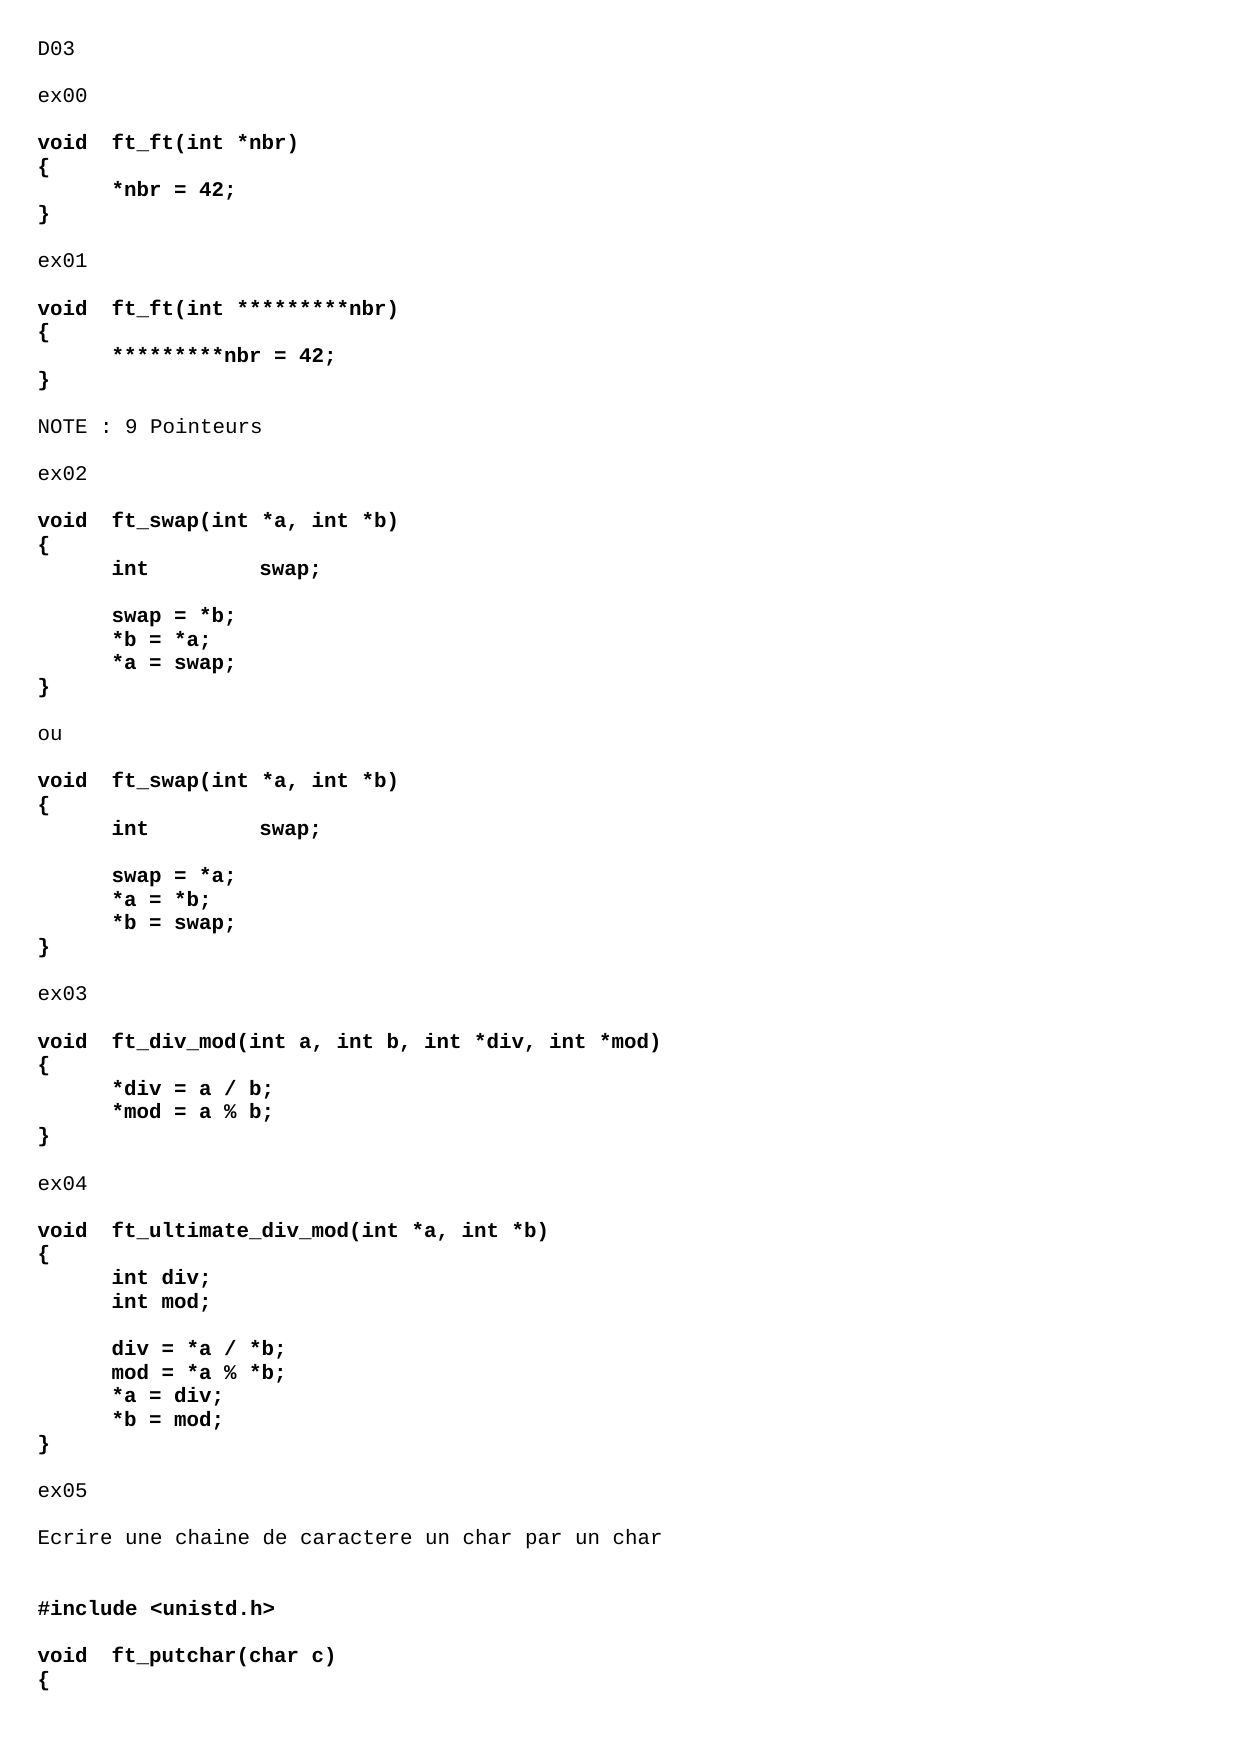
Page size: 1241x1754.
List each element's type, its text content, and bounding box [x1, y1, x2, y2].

text D03 [37, 37, 1122, 61]
text void ft_ft(int *nbr) [37, 132, 1122, 156]
text { [37, 1243, 1122, 1267]
text div = *a / *b; [37, 1338, 1122, 1362]
text } [37, 1125, 1122, 1149]
text *b = *a; [37, 629, 1122, 652]
text } [37, 368, 1122, 392]
text Ecrire une chaine de caractere un char par un char [37, 1527, 1122, 1551]
text ex05 [37, 1480, 1122, 1503]
text *a = swap; [37, 652, 1122, 676]
text ou [37, 723, 1122, 747]
text void ft_ultimate_div_mod(int *a, int *b) [37, 1220, 1122, 1243]
text ex00 [37, 85, 1122, 108]
text *a = *b; [37, 889, 1122, 912]
text #include <unistd.h> [37, 1598, 1122, 1622]
text void ft_swap(int *a, int *b) [37, 771, 1122, 794]
text } [37, 676, 1122, 699]
text *mod = a % b; [37, 1102, 1122, 1125]
text ex04 [37, 1172, 1122, 1196]
text *b = mod; [37, 1409, 1122, 1433]
text *a = div; [37, 1385, 1122, 1409]
text { [37, 1054, 1122, 1078]
text int mod; [37, 1291, 1122, 1314]
text { [37, 321, 1122, 345]
text { [37, 1669, 1122, 1693]
text ex01 [37, 250, 1122, 274]
text int swap; [37, 558, 1122, 581]
text int div; [37, 1267, 1122, 1291]
text *nbr = 42; [37, 179, 1122, 203]
text *b = swap; [37, 912, 1122, 936]
text { [37, 156, 1122, 179]
text } [37, 203, 1122, 227]
text int swap; [37, 818, 1122, 841]
text *div = a / b; [37, 1078, 1122, 1102]
text void ft_swap(int *a, int *b) [37, 510, 1122, 534]
text void ft_putchar(char c) [37, 1645, 1122, 1669]
text { [37, 794, 1122, 818]
text void ft_div_mod(int a, int b, int *div, int *mod) [37, 1031, 1122, 1054]
text swap = *b; [37, 605, 1122, 629]
text } [37, 1433, 1122, 1456]
text mod = *a % *b; [37, 1362, 1122, 1385]
text ex03 [37, 983, 1122, 1007]
text { [37, 534, 1122, 558]
text swap = *a; [37, 865, 1122, 889]
text } [37, 936, 1122, 960]
text *********nbr = 42; [37, 345, 1122, 368]
text void ft_ft(int *********nbr) [37, 298, 1122, 321]
text ex02 [37, 463, 1122, 487]
text NOTE : 9 Pointeurs [37, 416, 1122, 439]
